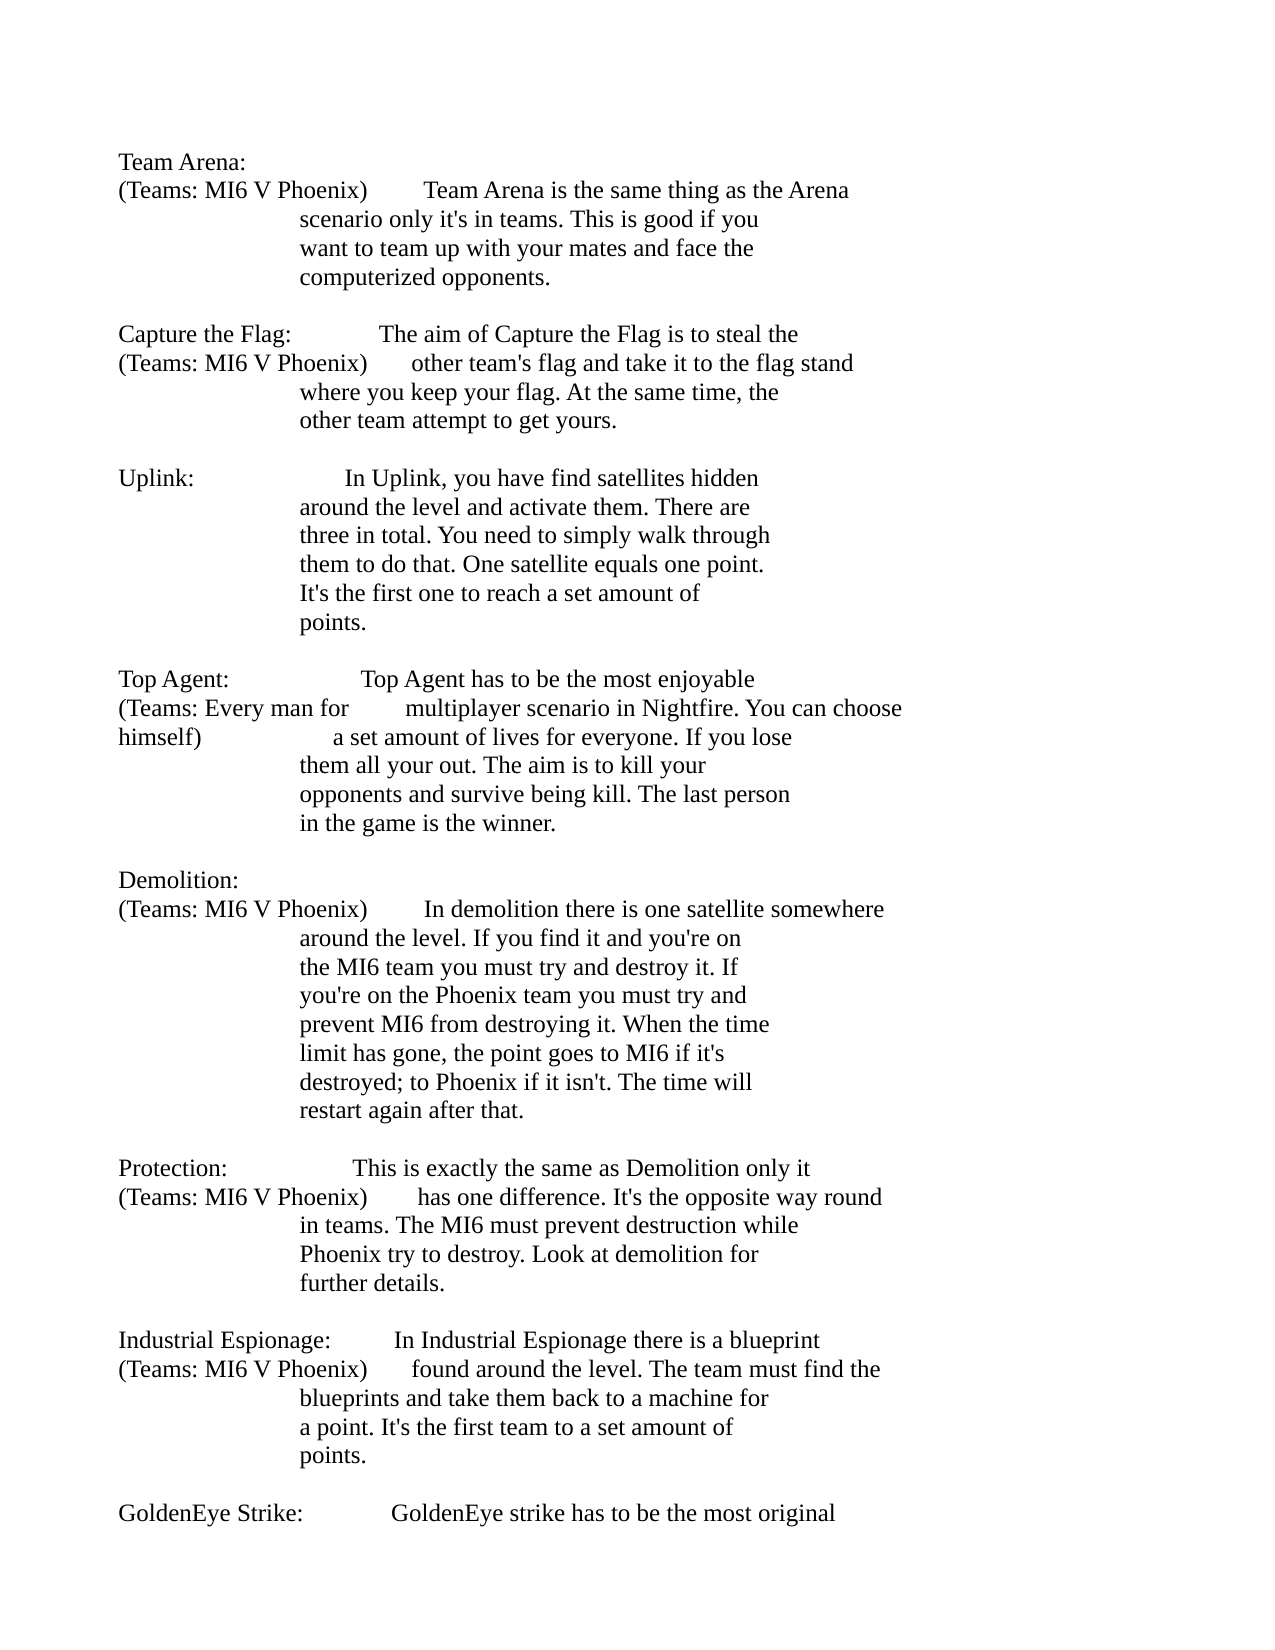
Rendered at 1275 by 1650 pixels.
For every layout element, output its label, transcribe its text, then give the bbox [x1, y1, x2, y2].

text (Teams: Every man for multiplayer scenario in Nightfire. You can choose [118, 693, 1157, 722]
text other team attempt to get yours. [118, 406, 1157, 434]
text restart again after that. [118, 1096, 1157, 1124]
text Team Arena: [118, 147, 1157, 176]
text (Teams: MI6 V Phoenix) found around the level. The team must find the [118, 1354, 1157, 1383]
text three in total. You need to simply walk through [118, 521, 1157, 549]
text computerized opponents. [118, 262, 1157, 291]
text them all your out. The aim is to kill your [118, 751, 1157, 779]
text (Teams: MI6 V Phoenix) In demolition there is one satellite somewhere [118, 894, 1157, 923]
text scenario only it's in teams. This is good if you [118, 204, 1157, 233]
text blueprints and take them back to a machine for [118, 1383, 1157, 1412]
text himself) a set amount of lives for everyone. If you lose [118, 722, 1157, 751]
text the MI6 team you must try and destroy it. If [118, 952, 1157, 981]
text Industrial Espionage: In Industrial Espionage there is a blueprint [118, 1326, 1157, 1354]
text Capture the Flag: The aim of Capture the Flag is to steal the [118, 319, 1157, 348]
text (Teams: MI6 V Phoenix) has one difference. It's the opposite way round [118, 1182, 1157, 1211]
text destroyed; to Phoenix if it isn't. The time will [118, 1067, 1157, 1096]
text (Teams: MI6 V Phoenix) Team Arena is the same thing as the Arena [118, 176, 1157, 204]
text around the level and activate them. There are [118, 492, 1157, 521]
text points. [118, 1441, 1157, 1469]
text want to team up with your mates and face the [118, 233, 1157, 262]
text where you keep your flag. At the same time, the [118, 377, 1157, 406]
text in the game is the winner. [118, 808, 1157, 837]
text prevent MI6 from destroying it. When the time [118, 1009, 1157, 1038]
text Phoenix try to destroy. Look at demolition for [118, 1239, 1157, 1268]
text Uplink: In Uplink, you have find satellites hidden [118, 463, 1157, 492]
text Top Agent: Top Agent has to be the most enjoyable [118, 664, 1157, 693]
text further details. [118, 1268, 1157, 1297]
text opponents and survive being kill. The last person [118, 779, 1157, 808]
text points. [118, 607, 1157, 636]
text in teams. The MI6 must prevent destruction while [118, 1211, 1157, 1239]
text around the level. If you find it and you're on [118, 923, 1157, 952]
text Protection: This is exactly the same as Demolition only it [118, 1153, 1157, 1182]
text a point. It's the first team to a set amount of [118, 1412, 1157, 1441]
text them to do that. One satellite equals one point. [118, 549, 1157, 578]
text GoldenEye Strike: GoldenEye strike has to be the most original [118, 1498, 1157, 1527]
text Demolition: [118, 866, 1157, 894]
text you're on the Phoenix team you must try and [118, 981, 1157, 1009]
text (Teams: MI6 V Phoenix) other team's flag and take it to the flag stand [118, 348, 1157, 377]
text limit has gone, the point goes to MI6 if it's [118, 1038, 1157, 1067]
text It's the first one to reach a set amount of [118, 578, 1157, 607]
